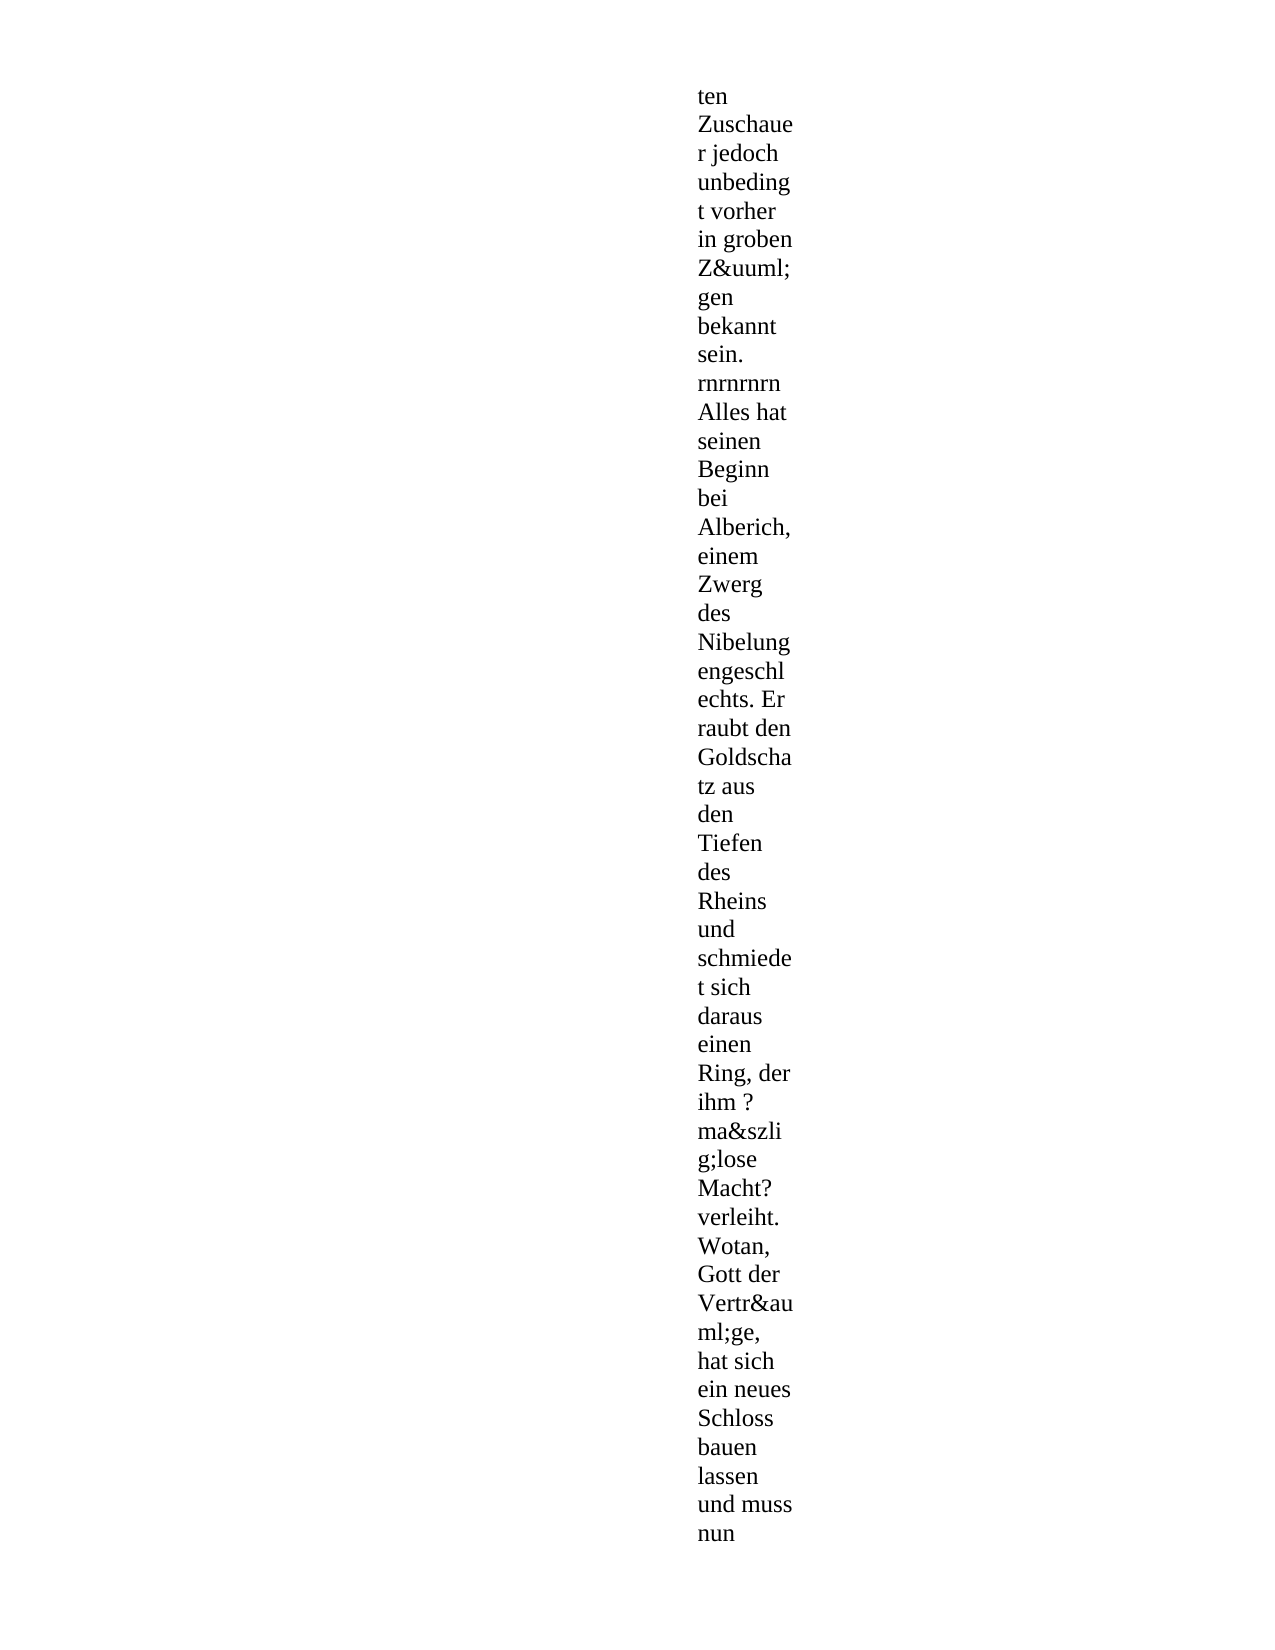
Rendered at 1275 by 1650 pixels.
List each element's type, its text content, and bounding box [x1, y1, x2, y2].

table_cell [150, 75, 258, 1553]
table_cell [583, 75, 692, 1553]
table_cell [475, 75, 583, 1553]
table_cell [800, 75, 908, 1553]
table_cell [908, 75, 1017, 1553]
table_cell [258, 75, 367, 1553]
table_cell ten Zuschauer jedoch unbedingt vorher in groben Z&uuml;gen bekannt sein. rnrnrnrnAlles hat seinen Beginn bei Alberich, einem Zwerg des Nibelungengeschlechts. Er raubt den Goldschatz aus den Tiefen des Rheins und schmiedet sich daraus einen Ring, der ihm ?ma&szlig;lose Macht? verleiht. Wotan, Gott der Vertr&auml;ge, hat sich ein neues Schloss bauen lassen und muss nun [692, 75, 800, 1553]
table_cell [1017, 75, 1125, 1553]
table_cell [367, 75, 475, 1553]
